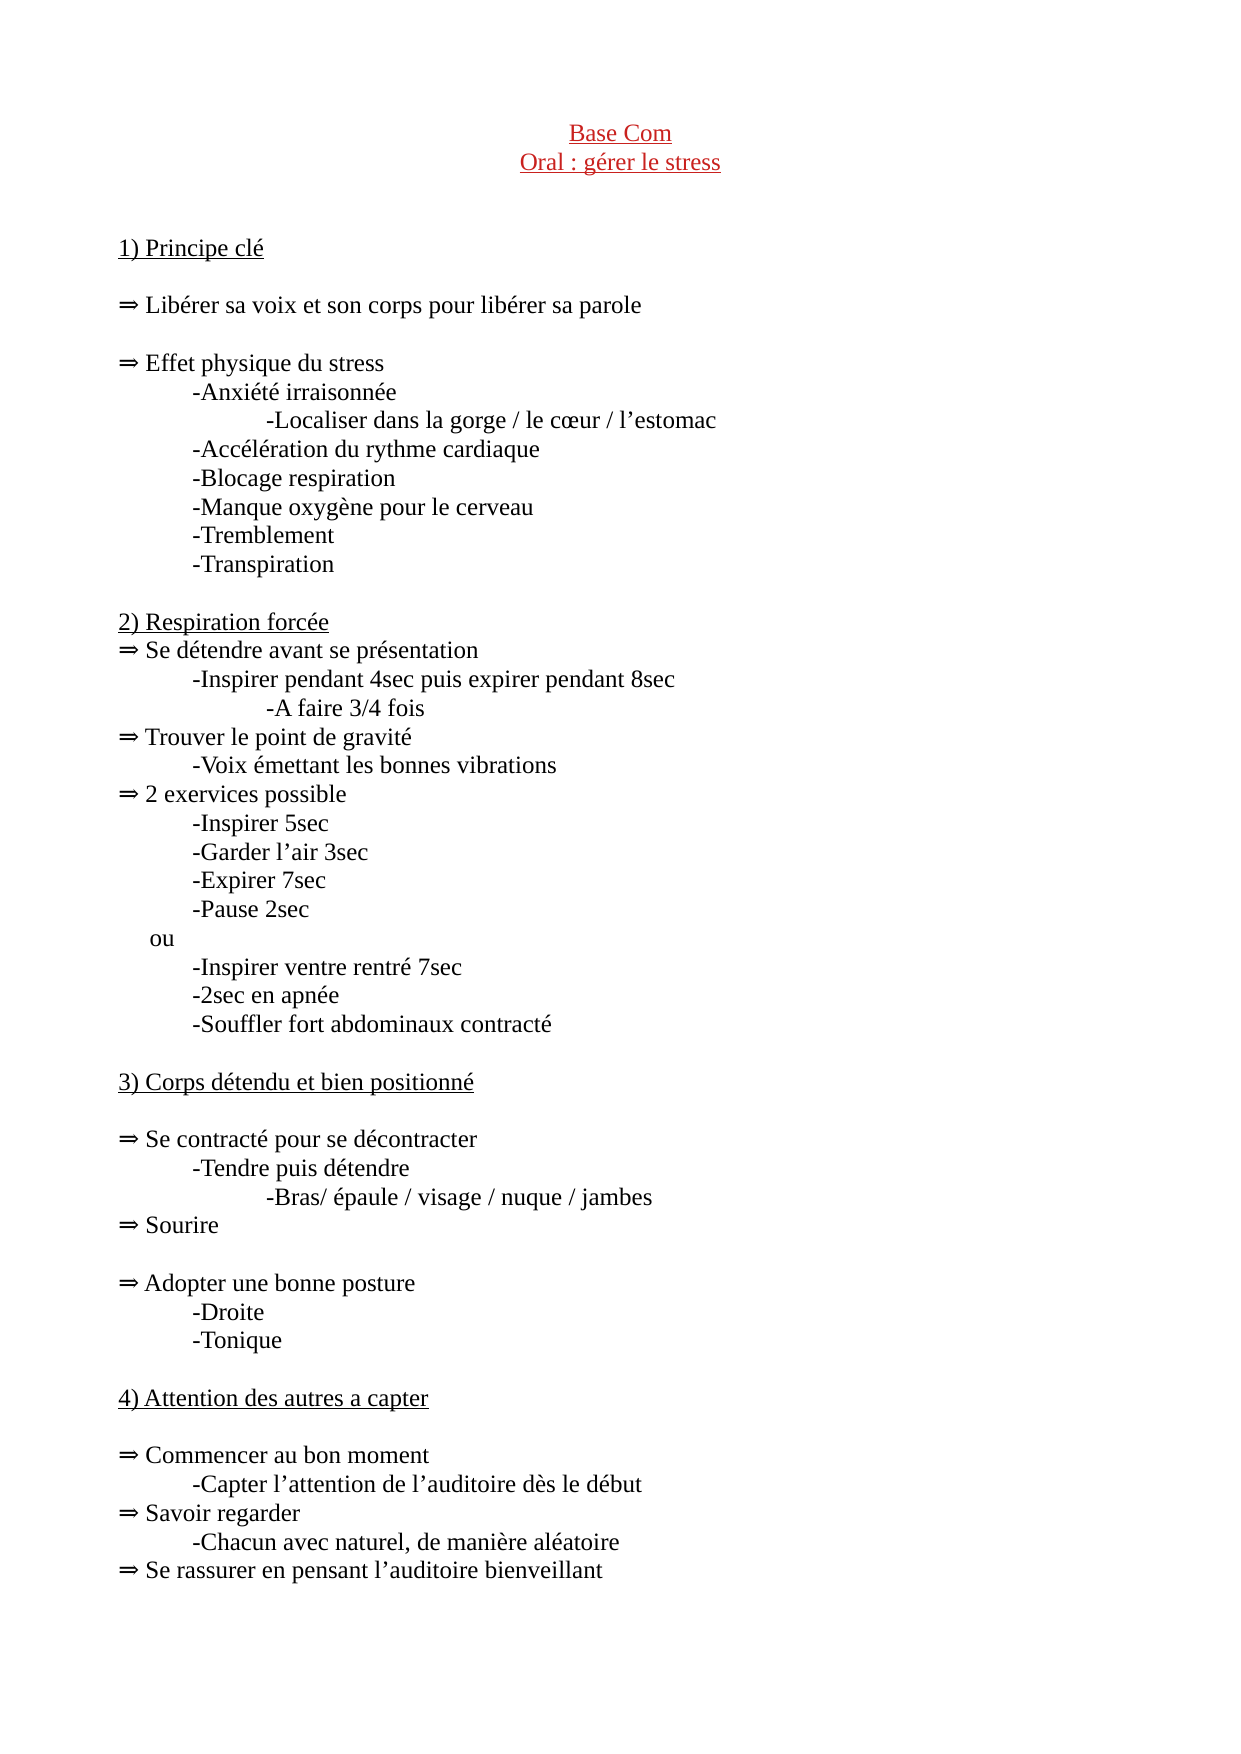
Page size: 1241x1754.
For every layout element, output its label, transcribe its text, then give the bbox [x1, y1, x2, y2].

text ⇒ 2 exervices possible [118, 779, 1122, 808]
text 2) Respiration forcée [118, 607, 1122, 636]
text -Expirer 7sec [118, 866, 1122, 894]
text -2sec en apnée [118, 981, 1122, 1009]
text -Voix émettant les bonnes vibrations [118, 751, 1122, 779]
text -Blocage respiration [118, 463, 1122, 492]
text ⇒ Effet physique du stress [118, 348, 1122, 377]
text -Capter l’attention de l’auditoire dès le début [118, 1469, 1122, 1498]
text -A faire 3/4 fois [118, 693, 1122, 722]
text 1) Principe clé [118, 233, 1122, 262]
text ⇒ Adopter une bonne posture [118, 1268, 1122, 1297]
text -Anxiété irraisonnée [118, 377, 1122, 406]
text -Pause 2sec [118, 894, 1122, 923]
text -Manque oxygène pour le cerveau [118, 492, 1122, 521]
text -Garder l’air 3sec [118, 837, 1122, 866]
text ⇒ Libérer sa voix et son corps pour libérer sa parole [118, 291, 1122, 319]
text -Transpiration [118, 549, 1122, 578]
text -Tremblement [118, 521, 1122, 549]
text Base Com [118, 118, 1122, 147]
text -Bras/ épaule / visage / nuque / jambes [118, 1182, 1122, 1211]
text -Chacun avec naturel, de manière aléatoire [118, 1527, 1122, 1556]
text -Souffler fort abdominaux contracté [118, 1009, 1122, 1038]
text -Tonique [118, 1326, 1122, 1354]
text ⇒ Se détendre avant se présentation [118, 636, 1122, 664]
text 4) Attention des autres a capter [118, 1383, 1122, 1412]
text ⇒ Trouver le point de gravité [118, 722, 1122, 751]
text -Tendre puis détendre [118, 1153, 1122, 1182]
text Oral : gérer le stress [118, 147, 1122, 176]
text -Inspirer 5sec [118, 808, 1122, 837]
text -Droite [118, 1297, 1122, 1326]
text ⇒ Se contracté pour se décontracter [118, 1124, 1122, 1153]
text ⇒ Savoir regarder [118, 1498, 1122, 1527]
text -Inspirer ventre rentré 7sec [118, 952, 1122, 981]
text ⇒ Commencer au bon moment [118, 1441, 1122, 1469]
text -Inspirer pendant 4sec puis expirer pendant 8sec [118, 664, 1122, 693]
text -Localiser dans la gorge / le cœur / l’estomac [118, 406, 1122, 434]
text -Accélération du rythme cardiaque [118, 434, 1122, 463]
text ou [118, 923, 1122, 952]
text 3) Corps détendu et bien positionné [118, 1067, 1122, 1096]
text ⇒ Se rassurer en pensant l’auditoire bienveillant [118, 1556, 1122, 1584]
text ⇒ Sourire [118, 1211, 1122, 1239]
